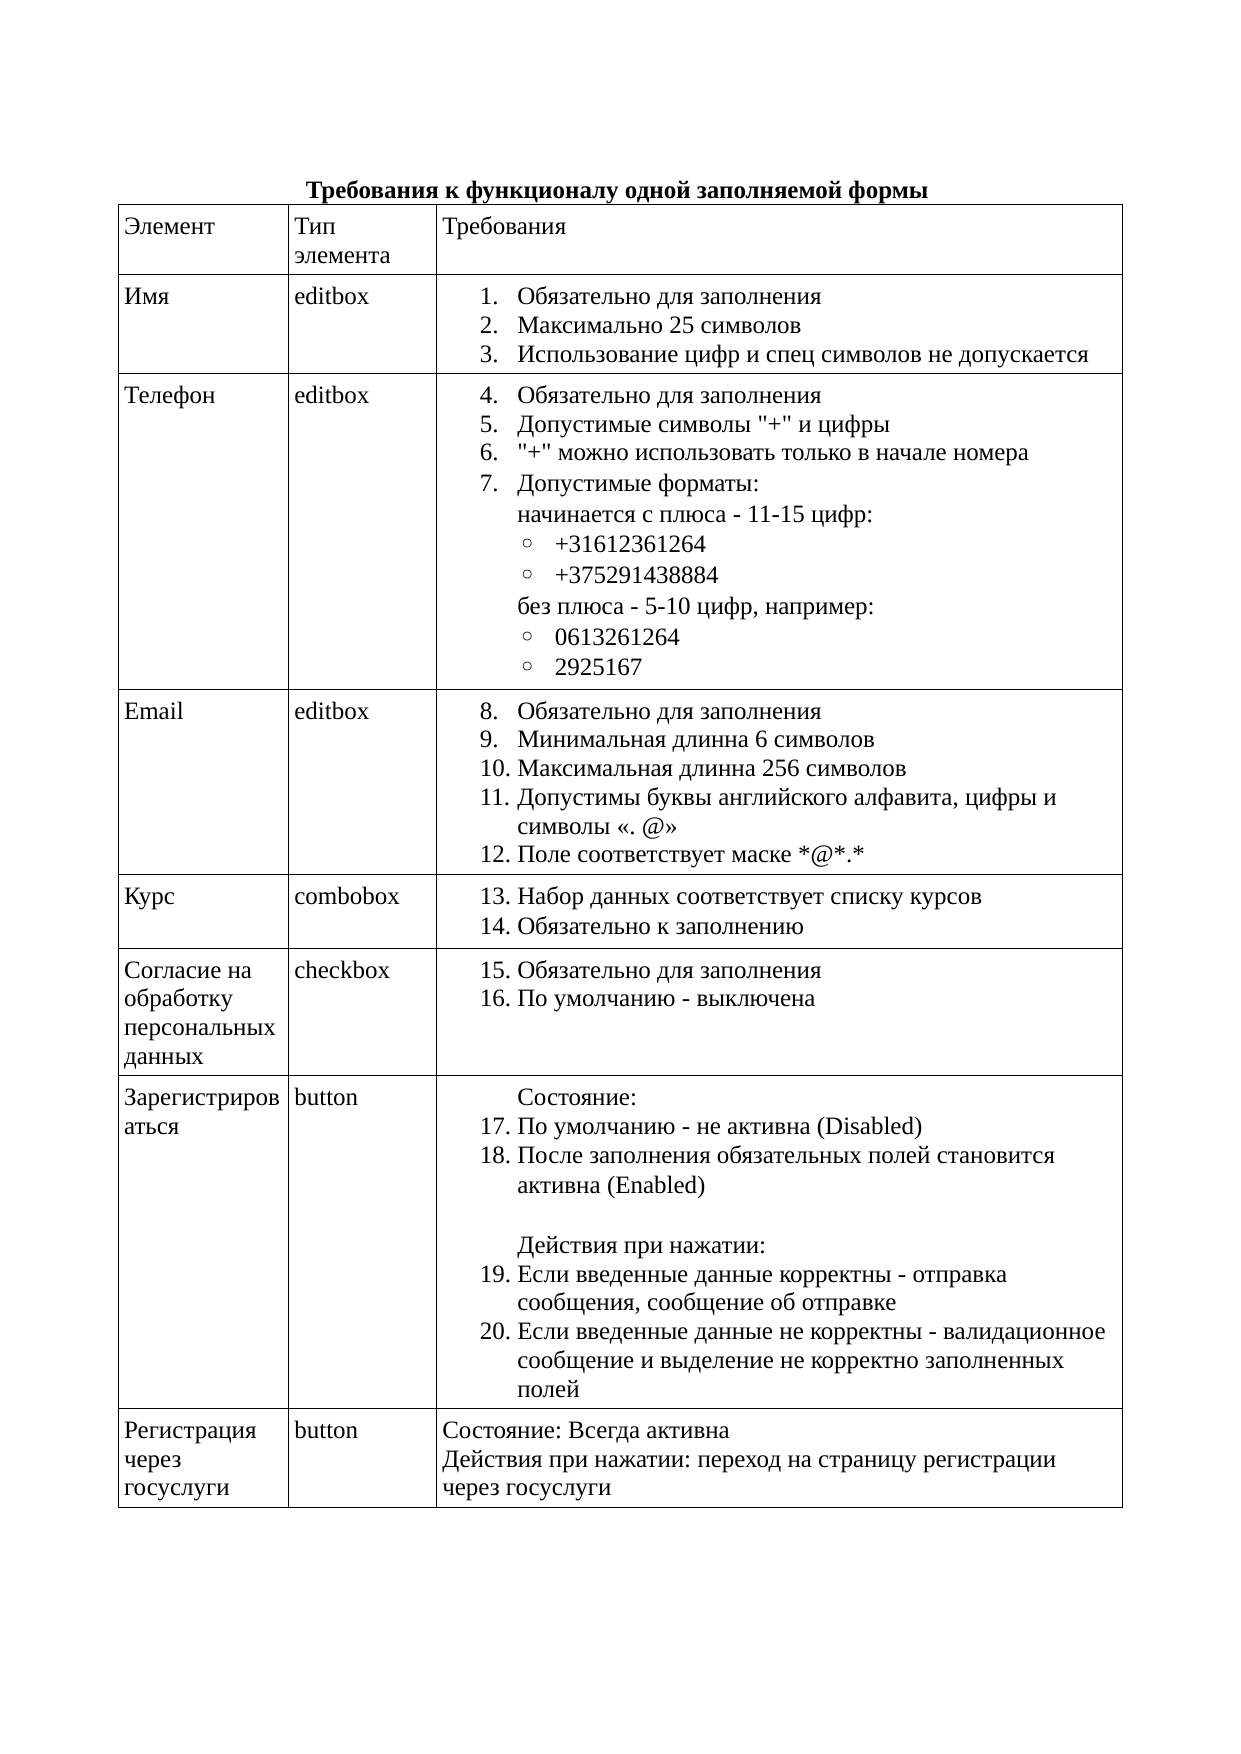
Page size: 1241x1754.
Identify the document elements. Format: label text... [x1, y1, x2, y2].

table_cell Регистрация через госуслуги [119, 1409, 288, 1507]
table_cell Состояние: По умолчанию - не активна (Disabled) После заполнения обязательных полей становится активна (Enabled) Действия при нажатии: Если введенные данные корректны - отправка сообщения, сообщение об отправке Если введенные данные не корректны - валидационное сообщение и выделение не корректно заполненных полей [437, 1076, 1122, 1408]
table_cell Согласие на обработку персональных данных [119, 949, 288, 1075]
table_header Элемент [119, 205, 288, 274]
table_header Тип элемента [289, 205, 436, 274]
table_cell Зарегистрироваться [119, 1076, 288, 1408]
text Требования к функционалу одной заполняемой формы [118, 176, 1122, 204]
table_cell editbox [289, 374, 436, 689]
table_cell button [289, 1076, 436, 1408]
table_cell Обязательно для заполнения Максимально 25 символов Использование цифр и спец символов не допускается [437, 275, 1122, 373]
table_cell Email [119, 690, 288, 874]
table_cell button [289, 1409, 436, 1507]
table_cell editbox [289, 690, 436, 874]
table_header Требования [437, 205, 1122, 274]
table_cell Курс [119, 875, 288, 948]
table_cell Набор данных соответствует списку курсов Обязательно к заполнению [437, 875, 1122, 948]
table_cell combobox [289, 875, 436, 948]
table_cell editbox [289, 275, 436, 373]
table_cell Имя [119, 275, 288, 373]
table_cell Обязательно для заполнения По умолчанию - выключена [437, 949, 1122, 1075]
table_cell Телефон [119, 374, 288, 689]
table_cell Состояние: Всегда активна Действия при нажатии: переход на страницу регистрации через госуслуги [437, 1409, 1122, 1507]
table_cell checkbox [289, 949, 436, 1075]
table_cell Обязательно для заполнения Допустимые символы "+" и цифры "+" можно использовать только в начале номера Допустимые форматы: начинается с плюса - 11-15 цифр: +31612361264 +375291438884 без плюса - 5-10 цифр, например: 0613261264 2925167 [437, 374, 1122, 689]
table_cell Обязательно для заполнения Минимальная длинна 6 символов Максимальная длинна 256 символов Допустимы буквы английского алфавита, цифры и символы «. @» Поле соответствует маске *@*.* [437, 690, 1122, 874]
